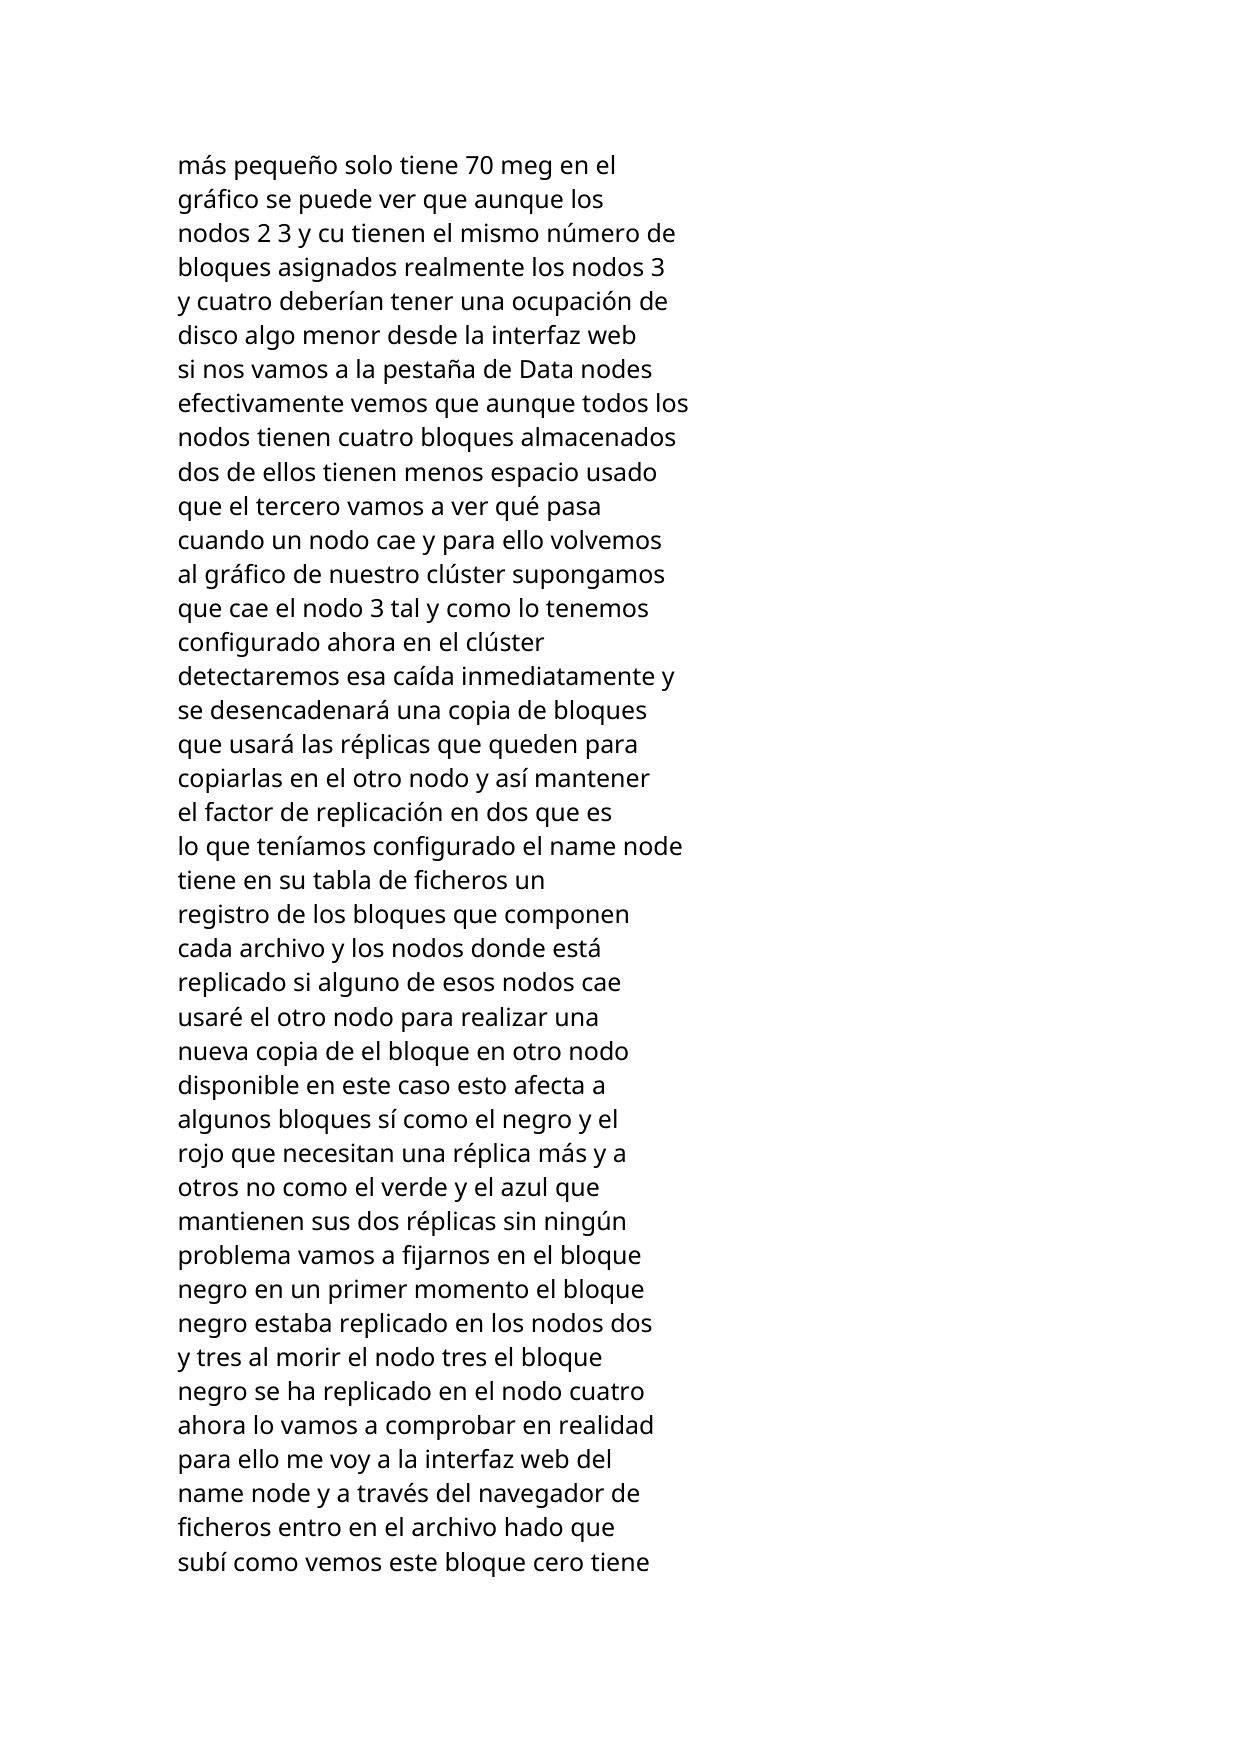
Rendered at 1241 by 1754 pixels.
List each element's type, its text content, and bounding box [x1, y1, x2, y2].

text cada archivo y los nodos donde está [177, 931, 1063, 965]
text al gráfico de nuestro clúster supongamos [177, 556, 1063, 590]
text configurado ahora en el clúster [177, 624, 1063, 658]
text que el tercero vamos a ver qué pasa [177, 488, 1063, 522]
text problema vamos a fijarnos en el bloque [177, 1238, 1063, 1272]
text negro en un primer momento el bloque [177, 1272, 1063, 1306]
text name node y a través del navegador de [177, 1476, 1063, 1510]
text replicado si alguno de esos nodos cae [177, 965, 1063, 999]
text ahora lo vamos a comprobar en realidad [177, 1408, 1063, 1442]
text y cuatro deberían tener una ocupación de [177, 284, 1063, 318]
text tiene en su tabla de ficheros un [177, 863, 1063, 897]
text registro de los bloques que componen [177, 897, 1063, 931]
text que usará las réplicas que queden para [177, 727, 1063, 761]
text detectaremos esa caída inmediatamente y [177, 658, 1063, 693]
text si nos vamos a la pestaña de Data nodes [177, 352, 1063, 386]
text y tres al morir el nodo tres el bloque [177, 1340, 1063, 1374]
text bloques asignados realmente los nodos 3 [177, 250, 1063, 284]
text el factor de replicación en dos que es [177, 795, 1063, 829]
text disponible en este caso esto afecta a [177, 1067, 1063, 1101]
text nodos tienen cuatro bloques almacenados [177, 420, 1063, 454]
text algunos bloques sí como el negro y el [177, 1101, 1063, 1135]
text negro estaba replicado en los nodos dos [177, 1306, 1063, 1340]
text dos de ellos tienen menos espacio usado [177, 454, 1063, 488]
text subí como vemos este bloque cero tiene [177, 1544, 1063, 1578]
text nueva copia de el bloque en otro nodo [177, 1033, 1063, 1067]
text efectivamente vemos que aunque todos los [177, 386, 1063, 420]
text más pequeño solo tiene 70 meg en el [177, 148, 1063, 182]
text gráfico se puede ver que aunque los [177, 182, 1063, 216]
text rojo que necesitan una réplica más y a [177, 1135, 1063, 1169]
text mantienen sus dos réplicas sin ningún [177, 1203, 1063, 1238]
text otros no como el verde y el azul que [177, 1169, 1063, 1203]
text cuando un nodo cae y para ello volvemos [177, 522, 1063, 556]
text copiarlas en el otro nodo y así mantener [177, 761, 1063, 795]
text nodos 2 3 y cu tienen el mismo número de [177, 216, 1063, 250]
text lo que teníamos configurado el name node [177, 829, 1063, 863]
text se desencadenará una copia de bloques [177, 693, 1063, 727]
text ficheros entro en el archivo hado que [177, 1510, 1063, 1544]
text negro se ha replicado en el nodo cuatro [177, 1374, 1063, 1408]
text para ello me voy a la interfaz web del [177, 1442, 1063, 1476]
text que cae el nodo 3 tal y como lo tenemos [177, 590, 1063, 624]
text usaré el otro nodo para realizar una [177, 999, 1063, 1033]
text disco algo menor desde la interfaz web [177, 318, 1063, 352]
